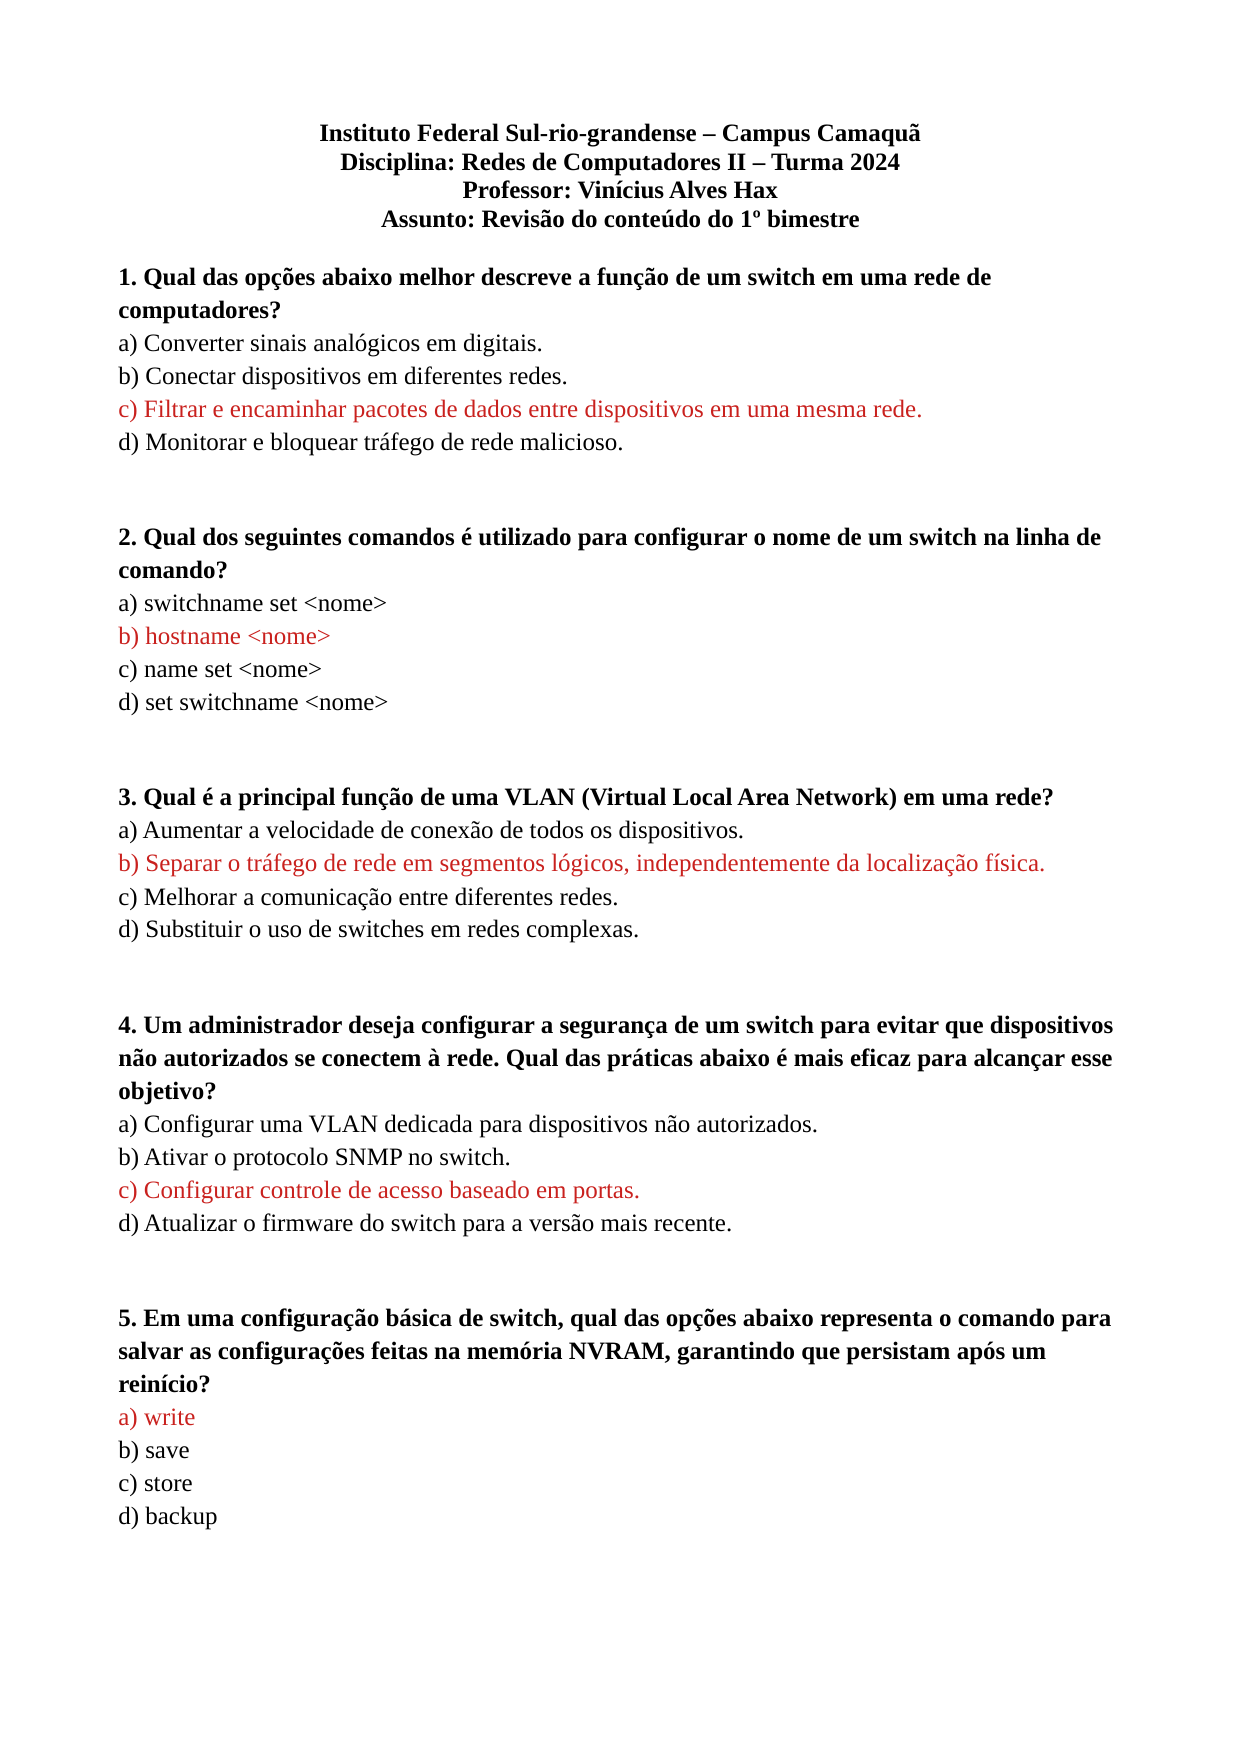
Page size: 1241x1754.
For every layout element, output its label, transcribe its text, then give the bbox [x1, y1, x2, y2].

text 1. Qual das opções abaixo melhor descreve a função de um switch em uma rede de computadores? a) Converter sinais analógicos em digitais. b) Conectar dispositivos em diferentes redes. c) Filtrar e encaminhar pacotes de dados entre dispositivos em uma mesma rede. d) Monitorar e bloquear tráfego de rede malicioso. [118, 262, 1122, 456]
text Instituto Federal Sul-rio-grandense – Campus Camaquã [118, 118, 1122, 147]
text Assunto: Revisão do conteúdo do 1º bimestre [118, 204, 1122, 233]
text Professor: Vinícius Alves Hax [118, 176, 1122, 204]
text 2. Qual dos seguintes comandos é utilizado para configurar o nome de um switch na linha de comando? a) switchname set <nome> b) hostname <nome> c) name set <nome> d) set switchname <nome> [118, 522, 1122, 716]
text 3. Qual é a principal função de uma VLAN (Virtual Local Area Network) em uma rede? a) Aumentar a velocidade de conexão de todos os dispositivos. b) Separar o tráfego de rede em segmentos lógicos, independentemente da localização física. c) Melhorar a comunicação entre diferentes redes. d) Substituir o uso de switches em redes complexas. [118, 782, 1122, 943]
text 5. Em uma configuração básica de switch, qual das opções abaixo representa o comando para salvar as configurações feitas na memória NVRAM, garantindo que persistam após um reinício? a) write b) save c) store d) backup [118, 1303, 1122, 1530]
text 4. Um administrador deseja configurar a segurança de um switch para evitar que dispositivos não autorizados se conectem à rede. Qual das práticas abaixo é mais eficaz para alcançar esse objetivo? a) Configurar uma VLAN dedicada para dispositivos não autorizados. b) Ativar o protocolo SNMP no switch. c) Configurar controle de acesso baseado em portas. d) Atualizar o firmware do switch para a versão mais recente. [118, 1010, 1122, 1237]
text Disciplina: Redes de Computadores II – Turma 2024 [118, 147, 1122, 176]
